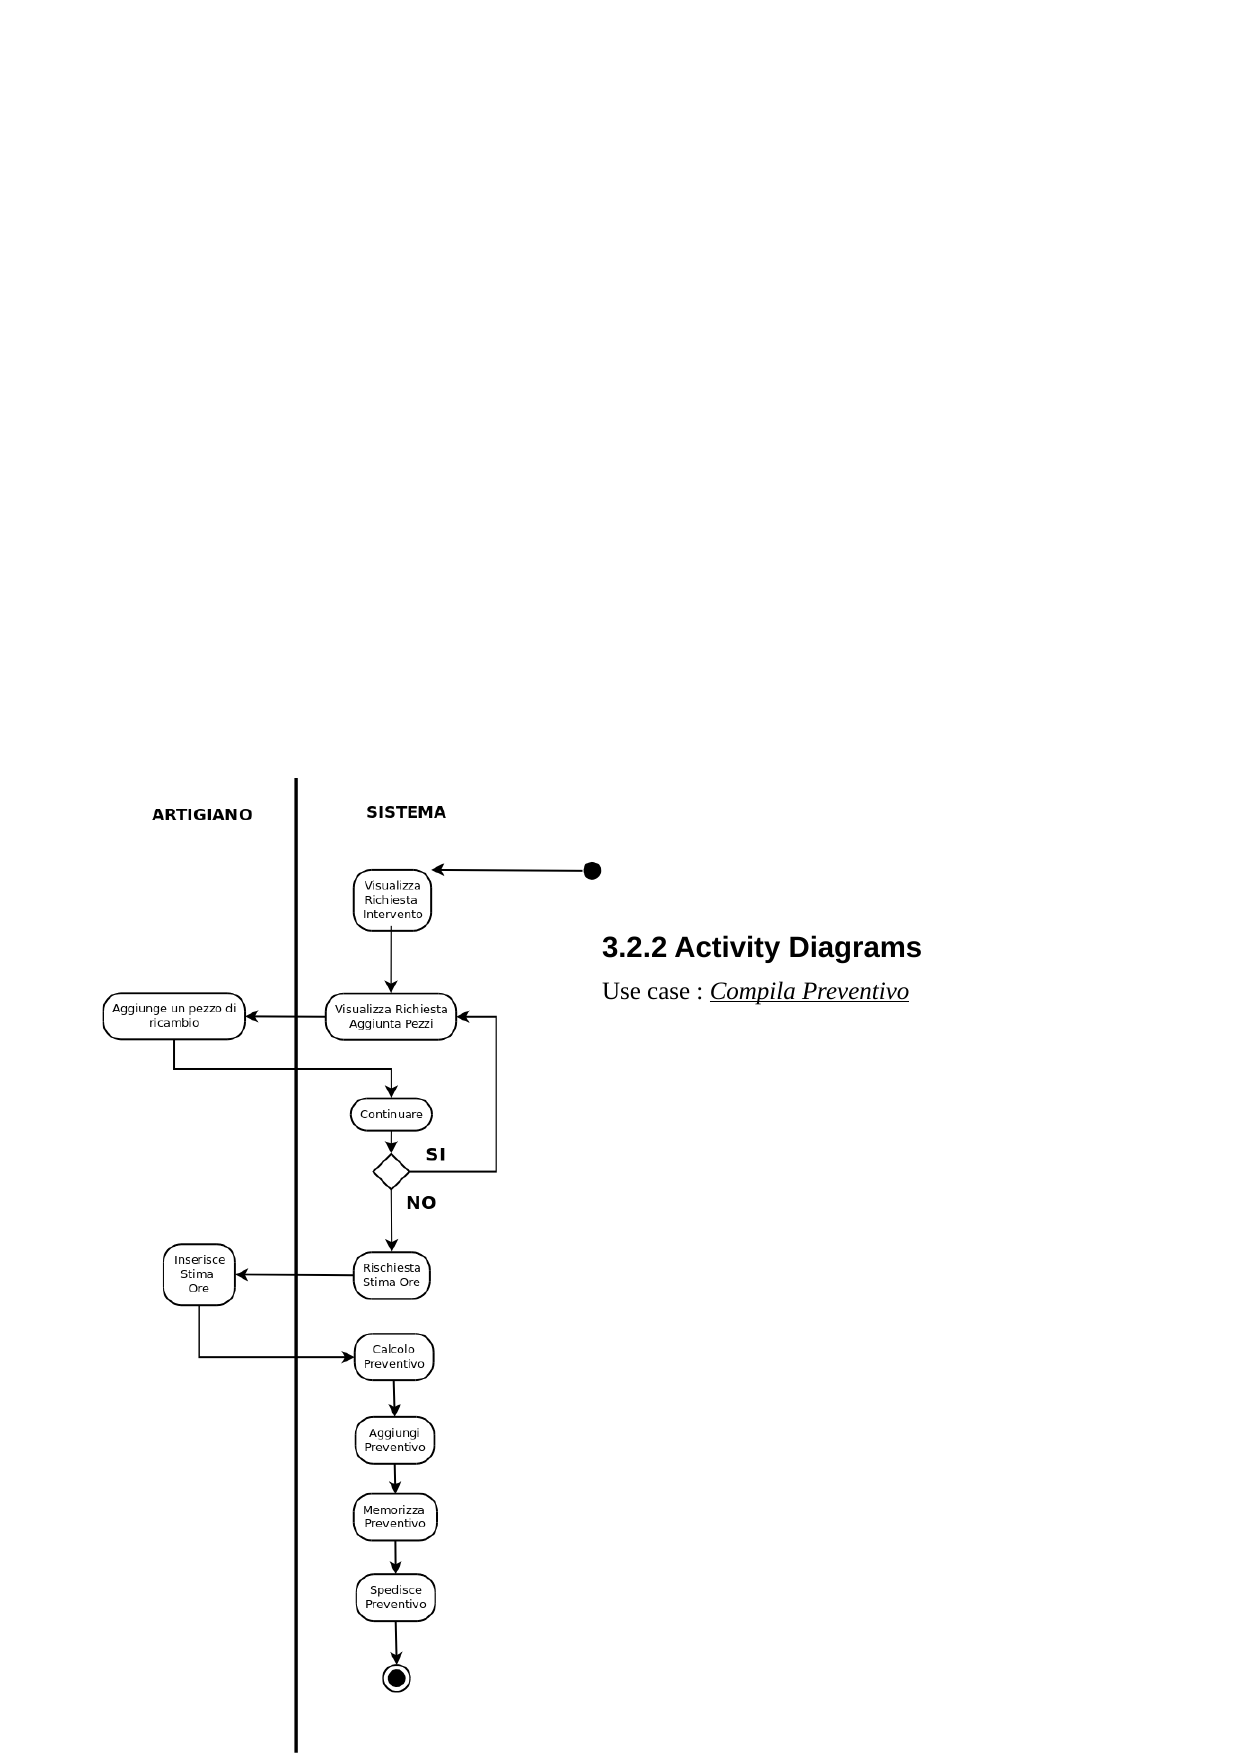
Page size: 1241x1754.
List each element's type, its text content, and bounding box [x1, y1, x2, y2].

picture [102, 776, 602, 1754]
text Use case : Compila Preventivo [602, 976, 1122, 1004]
subtitle 3.2.2 Activity Diagrams [602, 929, 1122, 963]
